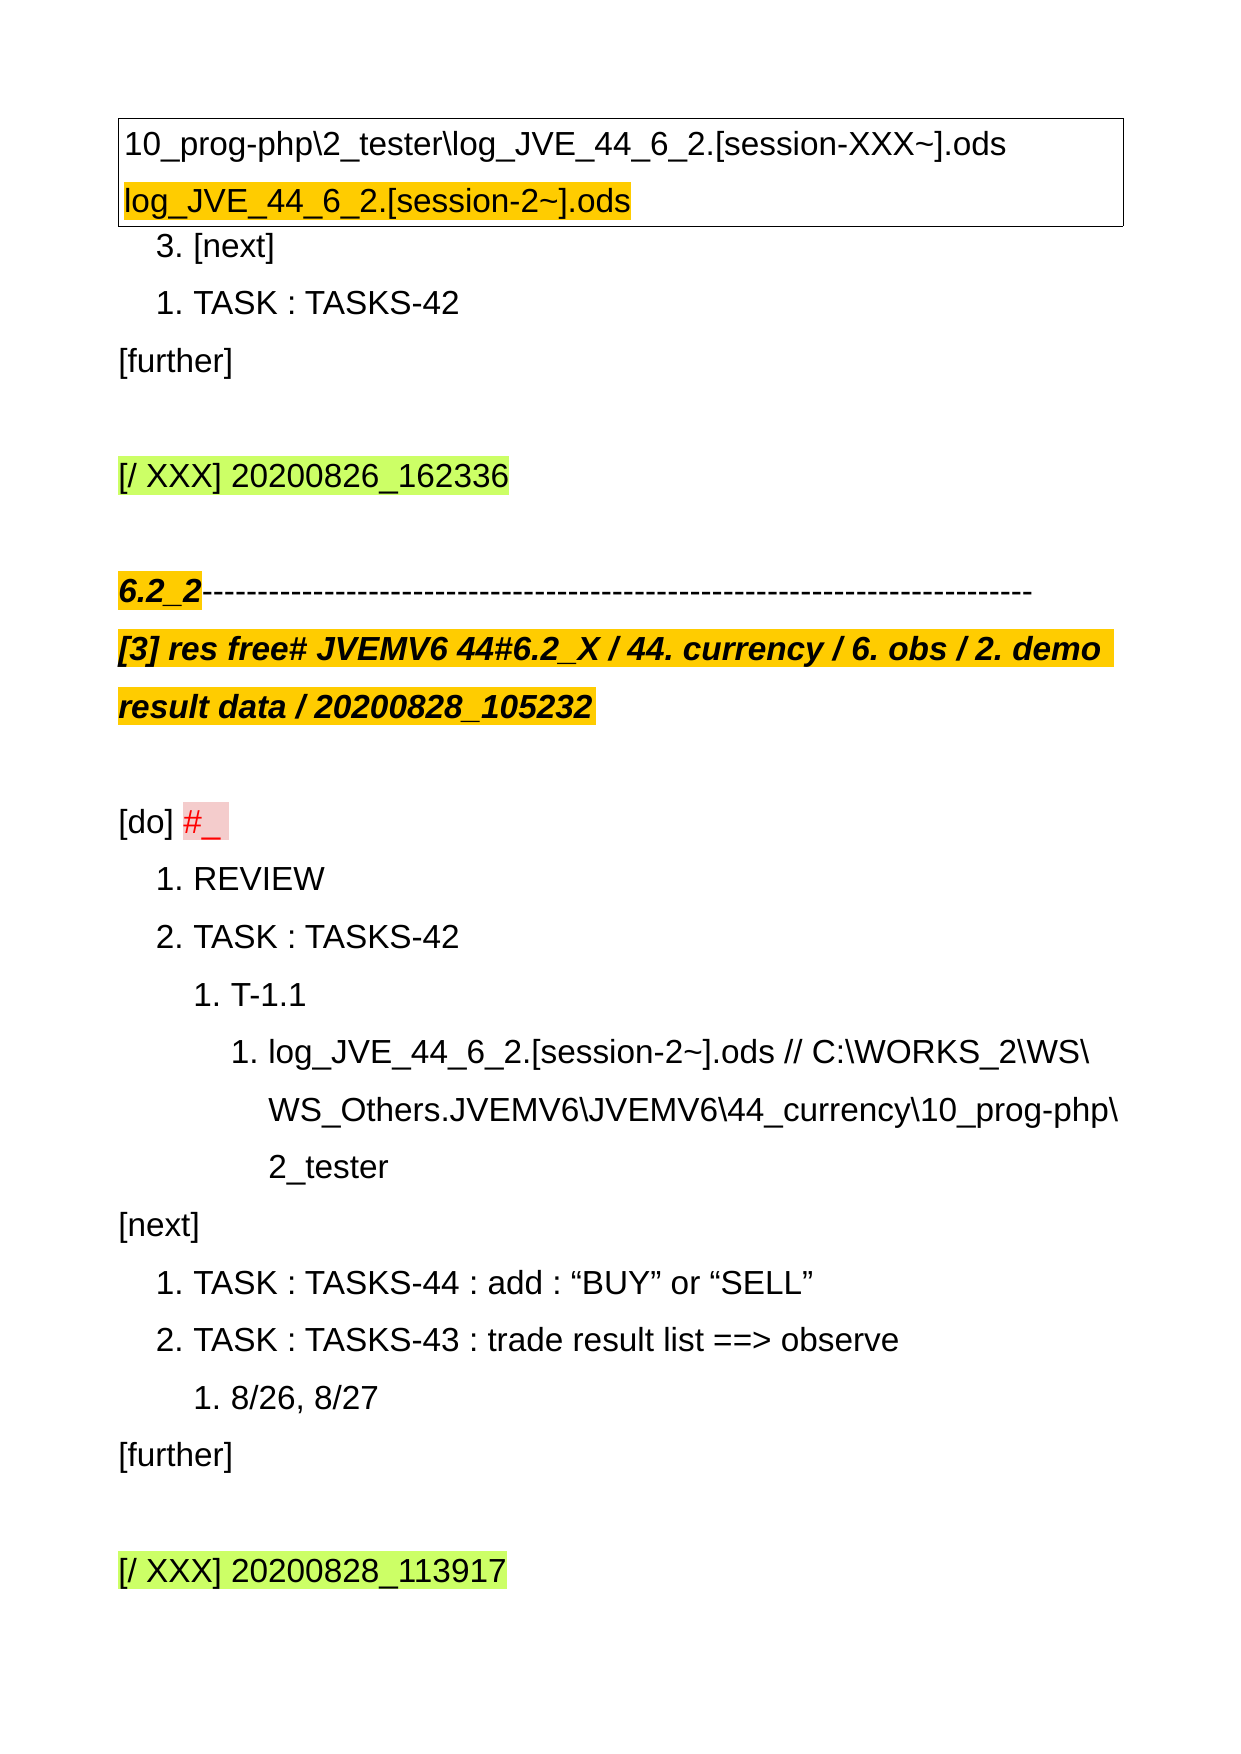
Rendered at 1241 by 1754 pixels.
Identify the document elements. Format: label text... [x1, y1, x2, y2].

text [/ XXX] 20200828_113917 [118, 1551, 1122, 1589]
text [further] [118, 341, 1122, 379]
list TASK : TASKS-44 : add : “BUY” or “SELL” [156, 1263, 1122, 1301]
list [next] [156, 227, 1122, 264]
list 8/26, 8/27 [193, 1378, 1122, 1416]
text [do] #_ [118, 802, 1122, 840]
list log_JVE_44_6_2.[session-2~].ods // C:\WORKS_2\WS\WS_Others.JVEMV6\JVEMV6\44_currency\10_prog-php\2_tester [231, 1032, 1122, 1186]
list TASK : TASKS-43 : trade result list ==> observe [156, 1320, 1122, 1359]
text [/ XXX] 20200826_162336 [118, 399, 1122, 495]
list TASK : TASKS-42 [156, 917, 1122, 956]
text [further] [118, 1436, 1122, 1474]
text [next] [118, 1205, 1122, 1243]
list REVIEW [156, 859, 1122, 898]
list T-1.1 [193, 975, 1122, 1013]
table_header 10_prog-php\2_tester\log_JVE_44_6_2.[session-XXX~].ods log_JVE_44_6_2.[session-2~].ods [119, 119, 1123, 226]
text 6.2_2--------------------------------------------------------------------------- [118, 571, 1122, 610]
list TASK : TASKS-42 [156, 283, 1122, 322]
text [3] res free# JVEMV6 44#6.2_X / 44. currency / 6. obs / 2. demo result data / 20200828_105232 [118, 629, 1122, 725]
